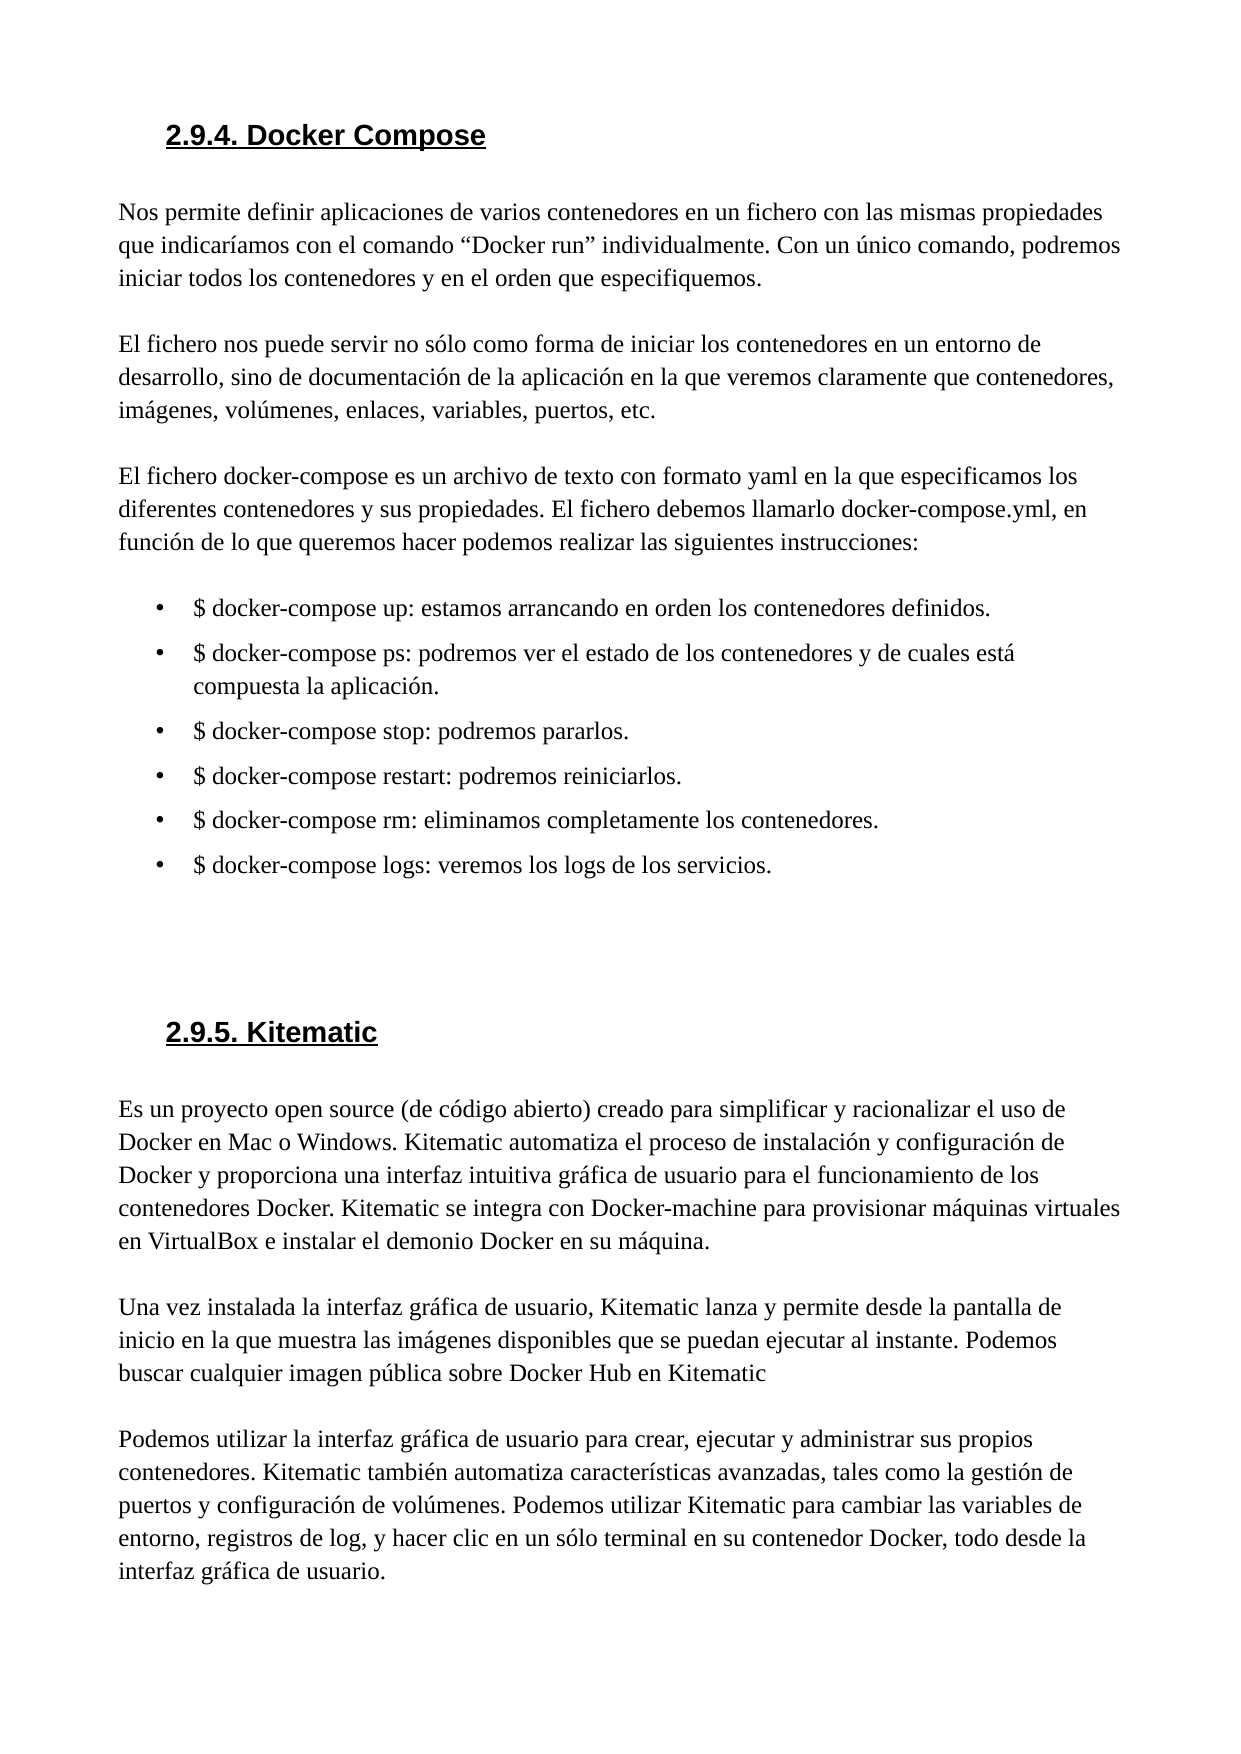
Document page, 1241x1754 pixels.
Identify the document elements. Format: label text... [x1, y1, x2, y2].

subtitle 2.9.4. Docker Compose [159, 118, 1122, 152]
list $ docker-compose ps: podremos ver el estado de los contenedores y de cuales está compuesta la aplicación. [156, 638, 1122, 700]
list $ docker-compose rm: eliminamos completamente los contenedores. [156, 806, 1122, 834]
text Podemos utilizar la interfaz gráfica de usuario para crear, ejecutar y administrar sus propios contenedores. Kitematic también automatiza características avanzadas, tales como la gestión de puertos y configuración de volúmenes. Podemos utilizar Kitematic para cambiar las variables de entorno, registros de log, y hacer clic en un sólo terminal en su contenedor Docker, todo desde la interfaz gráfica de usuario. [118, 1424, 1122, 1585]
list $ docker-compose logs: veremos los logs de los servicios. [156, 850, 1122, 879]
list $ docker-compose restart: podremos reiniciarlos. [156, 761, 1122, 789]
text Nos permite definir aplicaciones de varios contenedores en un fichero con las mismas propiedades que indicaríamos con el comando “Docker run” individualmente. Con un único comando, podremos iniciar todos los contenedores y en el orden que especifiquemos. [118, 197, 1122, 292]
subtitle 2.9.5. Kitematic [159, 1015, 1122, 1049]
text El fichero nos puede servir no sólo como forma de iniciar los contenedores en un entorno de desarrollo, sino de documentación de la aplicación en la que veremos claramente que contenedores, imágenes, volúmenes, enlaces, variables, puertos, etc. [118, 329, 1122, 424]
text El fichero docker-compose es un archivo de texto con formato yaml en la que especificamos los diferentes contenedores y sus propiedades. El fichero debemos llamarlo docker-compose.yml, en función de lo que queremos hacer podemos realizar las siguientes instrucciones: [118, 461, 1122, 556]
list $ docker-compose up: estamos arrancando en orden los contenedores definidos. [156, 593, 1122, 622]
text Es un proyecto open source (de código abierto) creado para simplificar y racionalizar el uso de Docker en Mac o Windows. Kitematic automatiza el proceso de instalación y configuración de Docker y proporciona una interfaz intuitiva gráfica de usuario para el funcionamiento de los contenedores Docker. Kitematic se integra con Docker-machine para provisionar máquinas virtuales en VirtualBox e instalar el demonio Docker en su máquina. [118, 1094, 1122, 1255]
text Una vez instalada la interfaz gráfica de usuario, Kitematic lanza y permite desde la pantalla de inicio en la que muestra las imágenes disponibles que se puedan ejecutar al instante. Podemos buscar cualquier imagen pública sobre Docker Hub en Kitematic [118, 1292, 1122, 1387]
list $ docker-compose stop: podremos pararlos. [156, 716, 1122, 745]
